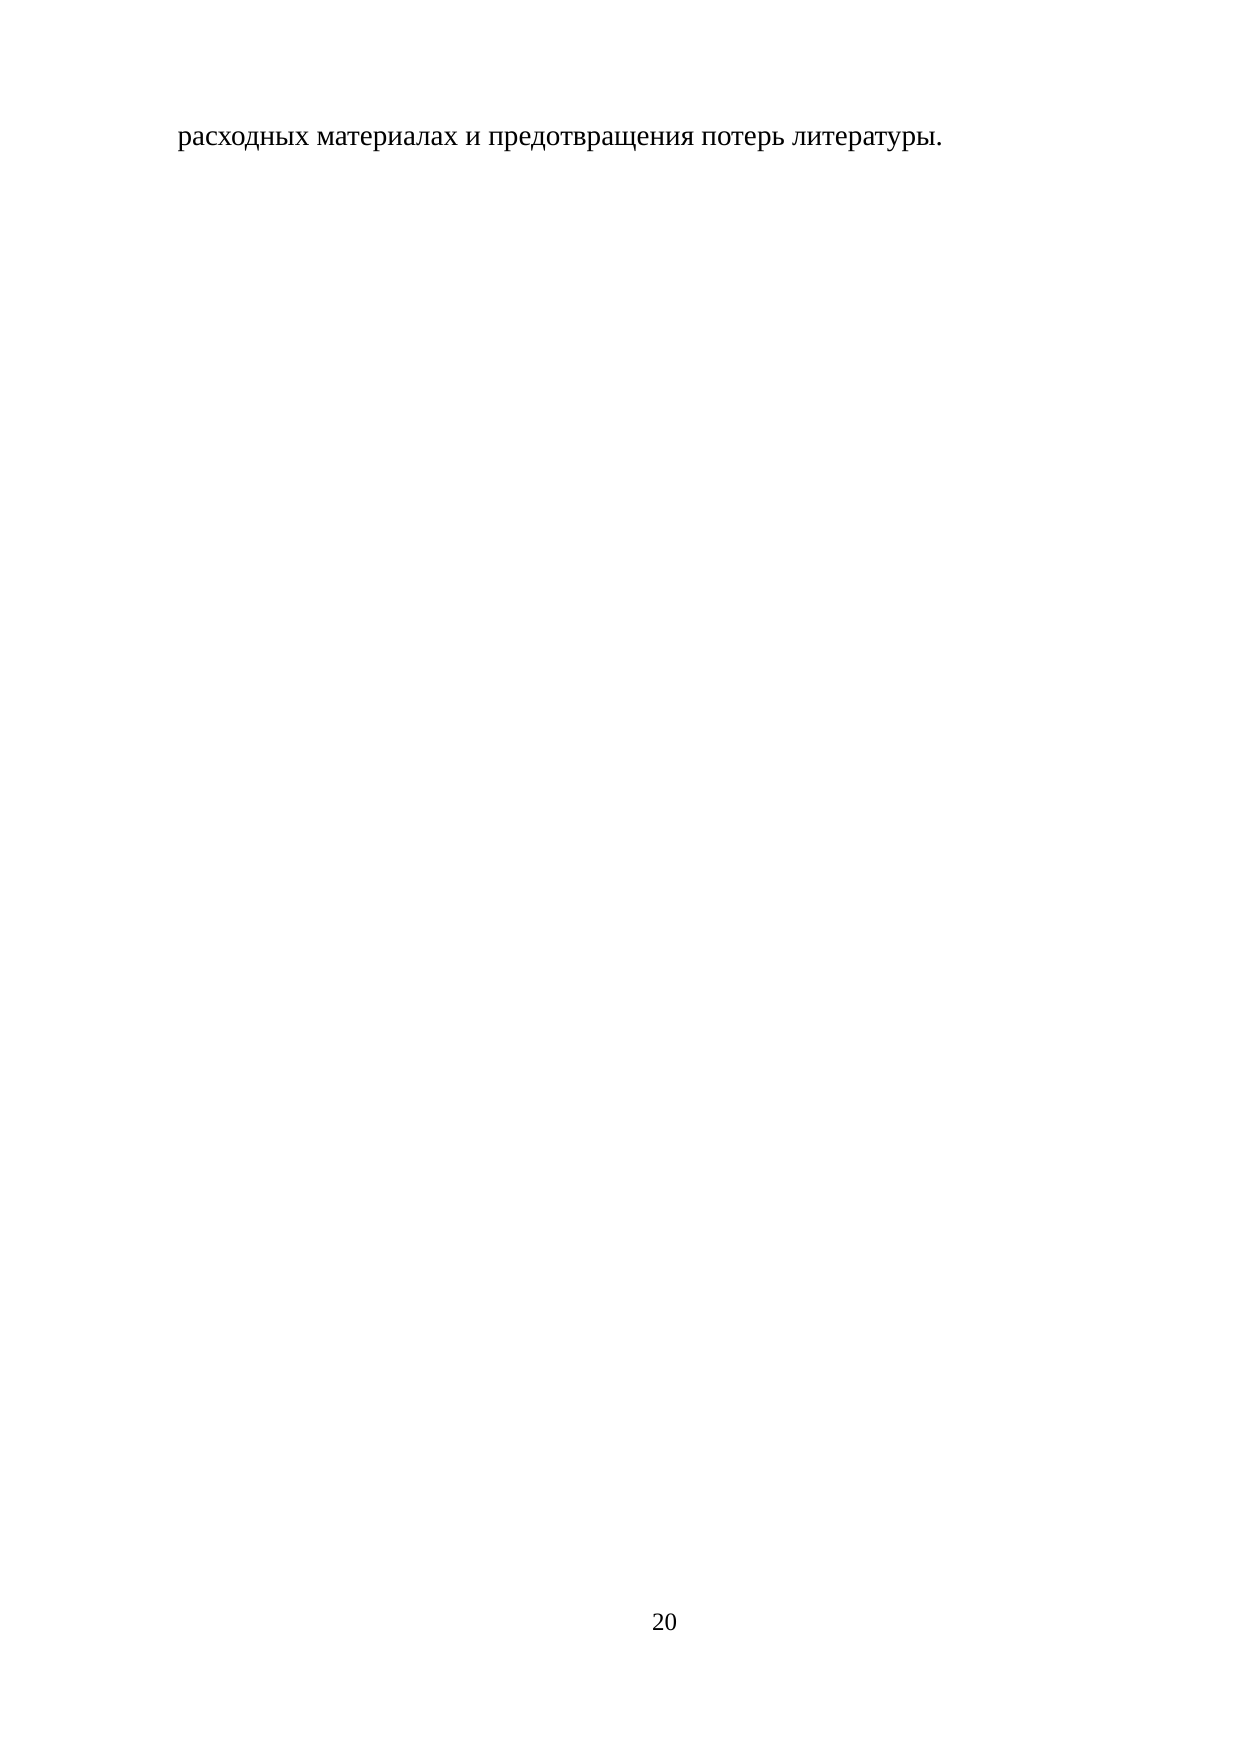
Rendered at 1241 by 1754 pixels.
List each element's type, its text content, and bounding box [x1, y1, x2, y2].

text расходных материалах и предотвращения потерь литературы. [177, 118, 1152, 152]
